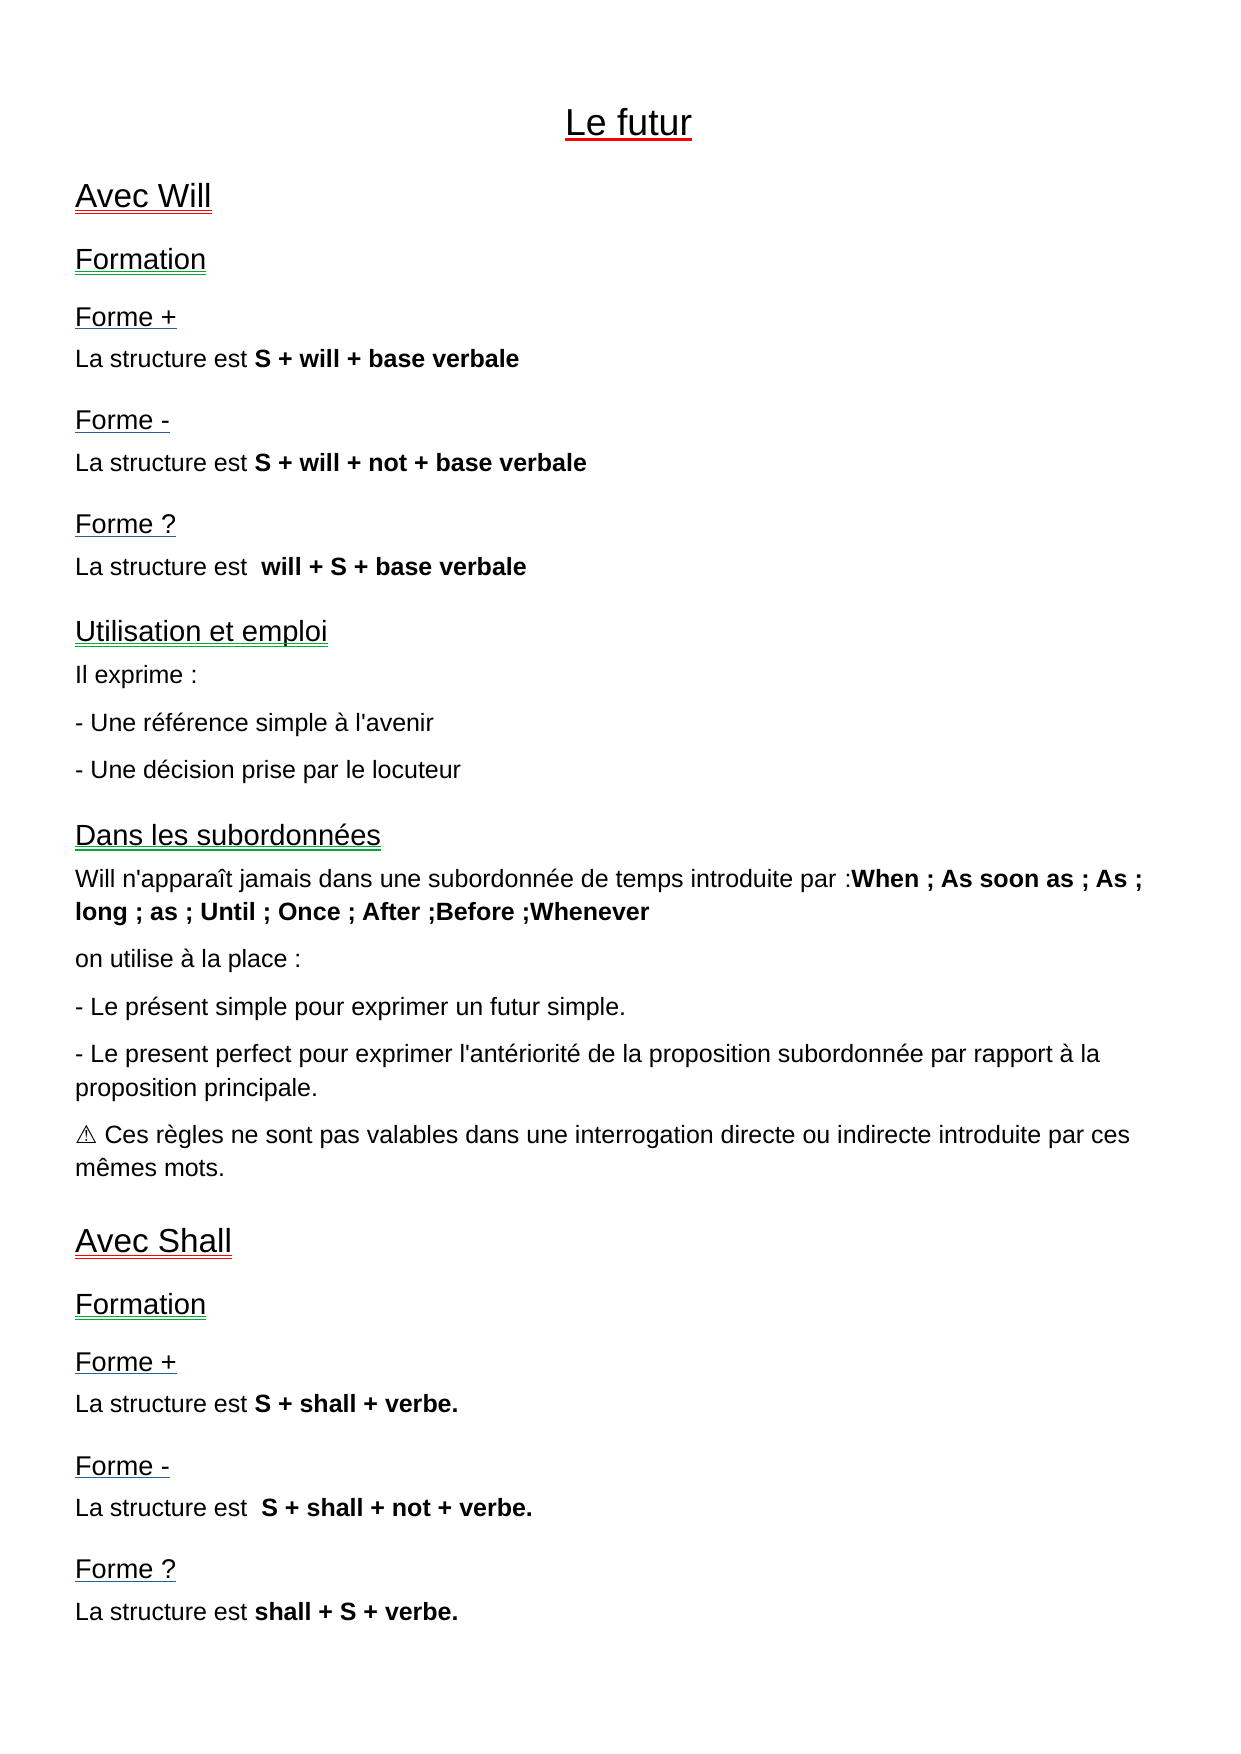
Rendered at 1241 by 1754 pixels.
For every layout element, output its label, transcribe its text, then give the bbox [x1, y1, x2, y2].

text La structure est S + will + base verbale [75, 344, 1182, 373]
text La structure est S + shall + not + verbe. [75, 1493, 1182, 1522]
subtitle Dans les subordonnées [75, 818, 1182, 851]
subtitle Forme + [75, 301, 1182, 332]
subtitle Forme ? [75, 508, 1182, 539]
subtitle Forme - [75, 404, 1182, 436]
subtitle Utilisation et emploi [75, 614, 1182, 648]
text - Une référence simple à l'avenir [75, 708, 1182, 737]
text - Le présent simple pour exprimer un futur simple. [75, 992, 1182, 1021]
text ⚠ Ces règles ne sont pas valables dans une interrogation directe ou indirecte introduite par ces mêmes mots. [75, 1120, 1182, 1182]
subtitle Formation [75, 242, 1182, 276]
text Il exprime : [75, 660, 1182, 689]
subtitle Forme ? [75, 1553, 1182, 1584]
subtitle Avec Will [75, 176, 1182, 215]
text - Le present perfect pour exprimer l'antériorité de la proposition subordonnée par rapport à la proposition principale. [75, 1039, 1182, 1101]
subtitle Formation [75, 1287, 1182, 1321]
subtitle Le futur [75, 100, 1182, 143]
text Will n'apparaît jamais dans une subordonnée de temps introduite par :When ; As soon as ; As ; long ; as ; Until ; Once ; After ;Before ;Whenever [75, 864, 1182, 925]
subtitle Forme - [75, 1449, 1182, 1481]
text on utilise à la place : [75, 944, 1182, 973]
text - Une décision prise par le locuteur [75, 755, 1182, 784]
text La structure est S + shall + verbe. [75, 1389, 1182, 1418]
subtitle Forme + [75, 1346, 1182, 1377]
text La structure est S + will + not + base verbale [75, 448, 1182, 477]
text La structure est will + S + base verbale [75, 552, 1182, 581]
subtitle Avec Shall [75, 1222, 1182, 1260]
text La structure est shall + S + verbe. [75, 1597, 1182, 1626]
